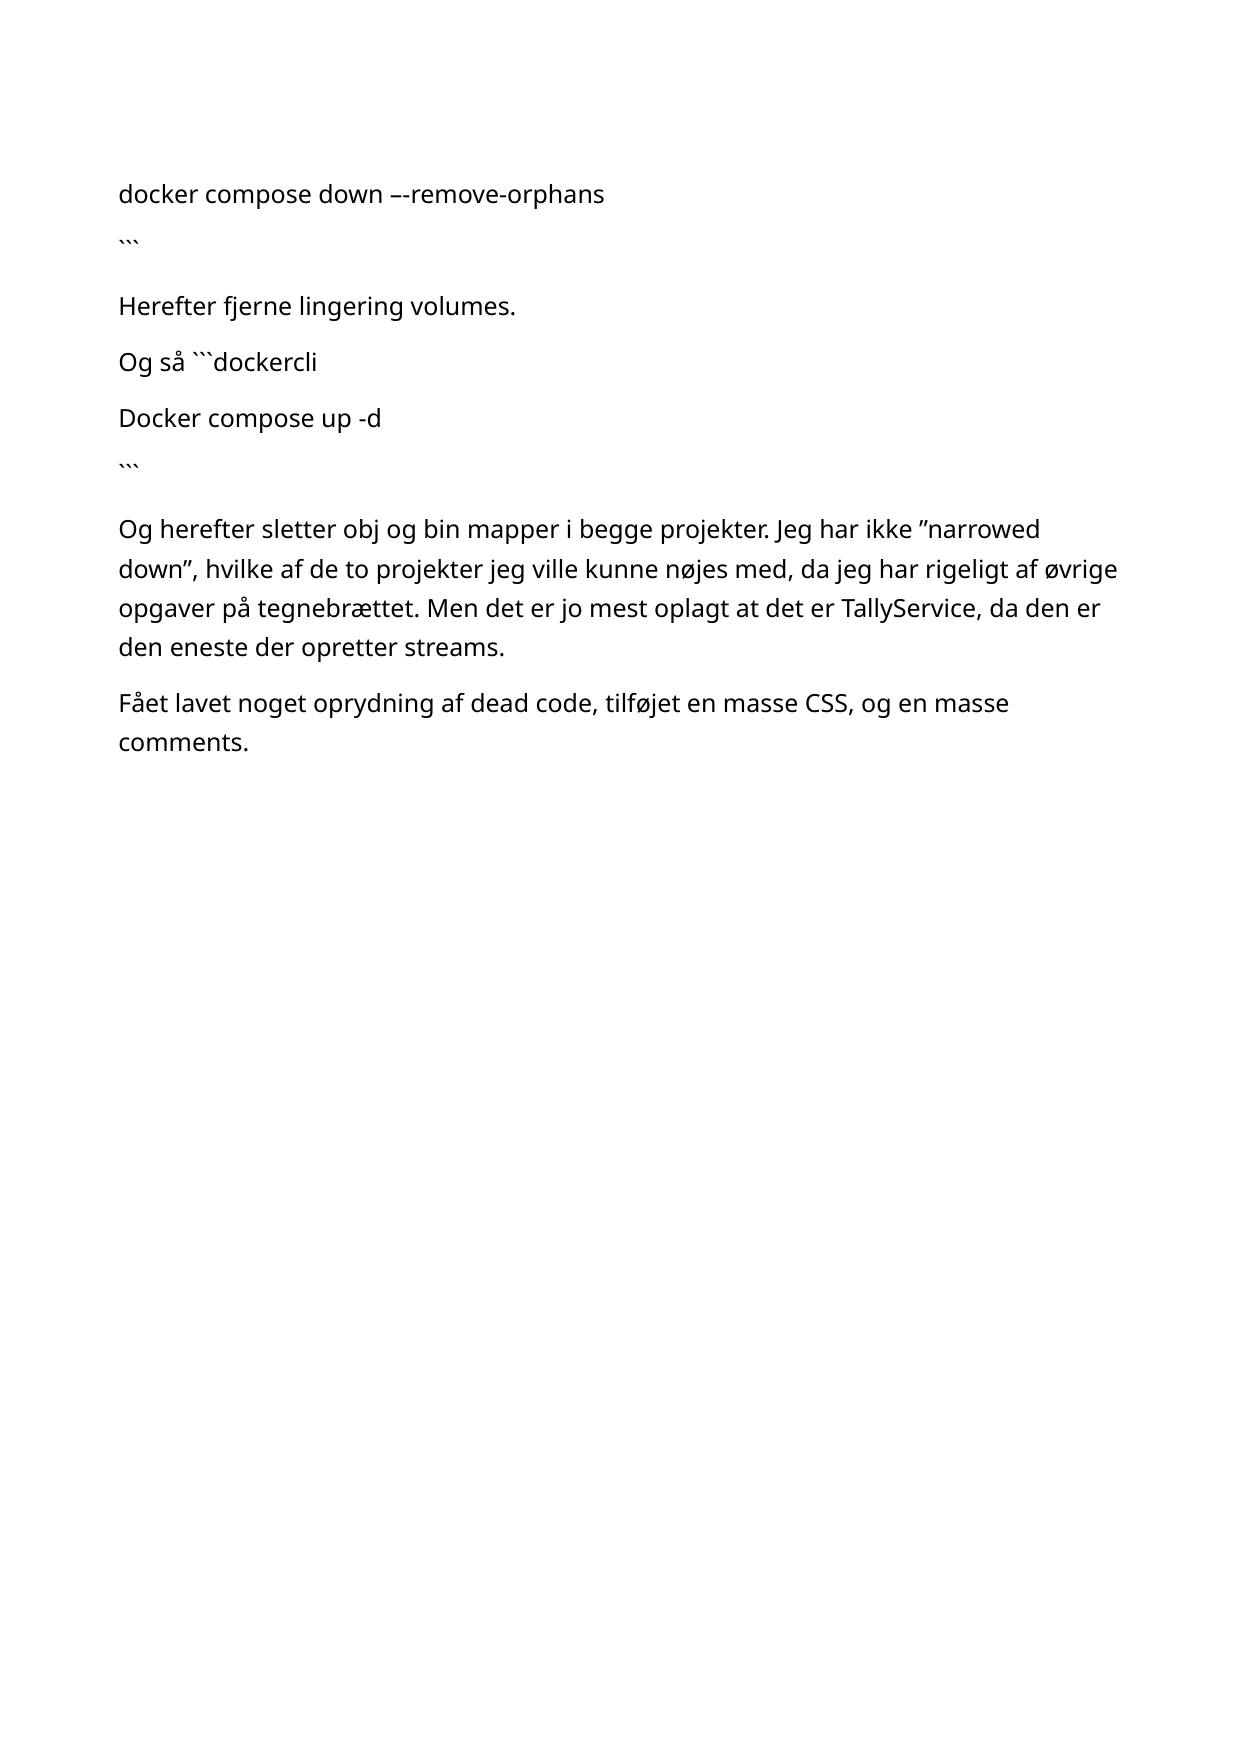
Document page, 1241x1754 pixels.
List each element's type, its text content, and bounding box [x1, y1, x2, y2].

text ``` [118, 456, 1122, 490]
text Og så ```dockercli [118, 345, 1122, 379]
text Herefter fjerne lingering volumes. [118, 289, 1122, 323]
text Docker compose up -d [118, 401, 1122, 434]
text docker compose down –-remove-orphans [118, 177, 1122, 211]
text ``` [118, 233, 1122, 267]
text Fået lavet noget oprydning af dead code, tilføjet en masse CSS, og en masse comments. [118, 686, 1122, 759]
text Og herefter sletter obj og bin mapper i begge projekter. Jeg har ikke ”narrowed down”, hvilke af de to projekter jeg ville kunne nøjes med, da jeg har rigeligt af øvrige opgaver på tegnebrættet. Men det er jo mest oplagt at det er TallyService, da den er den eneste der opretter streams. [118, 512, 1122, 664]
